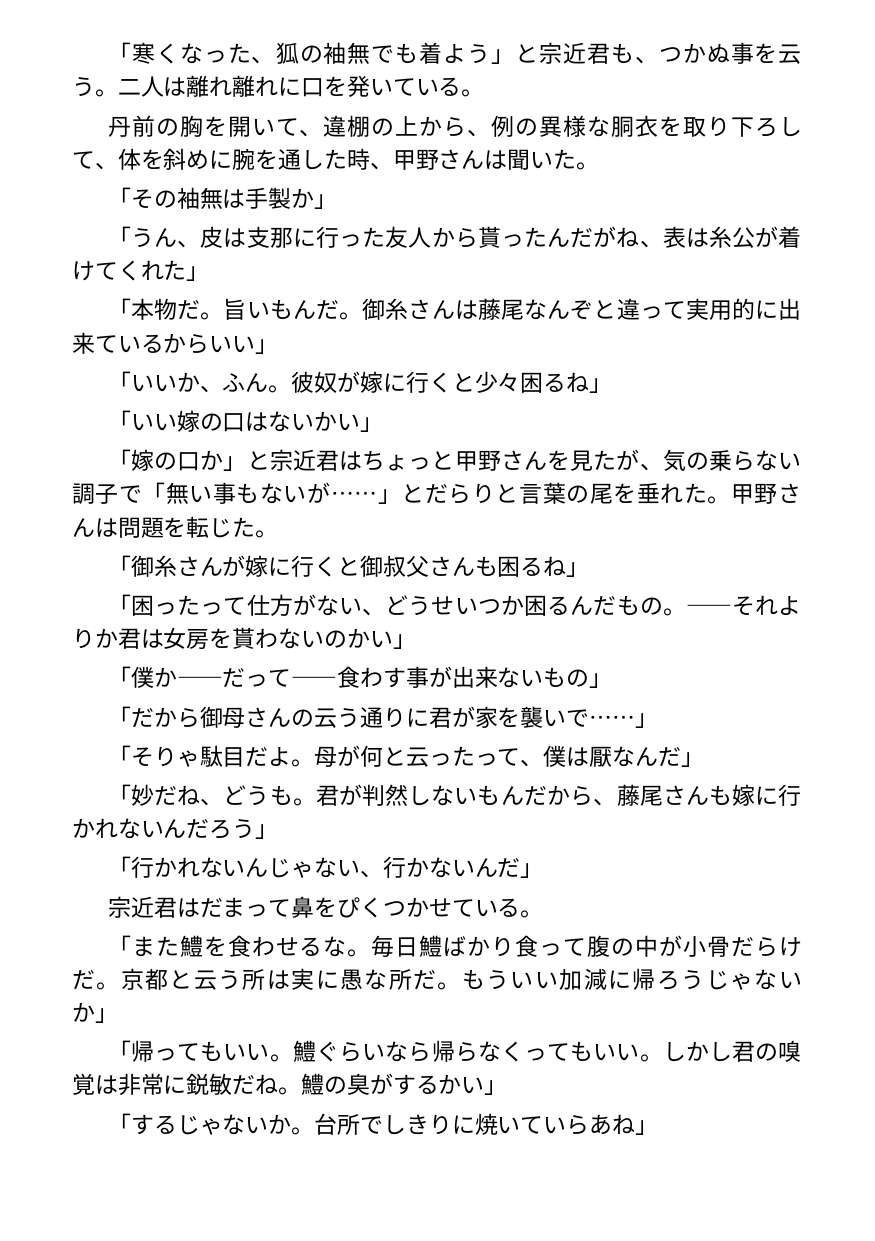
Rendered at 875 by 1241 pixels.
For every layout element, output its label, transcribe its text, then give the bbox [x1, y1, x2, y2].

text 「本物だ。旨いもんだ。御糸さんは藤尾なんぞと違って実用的に出来ているからいい」 [72, 292, 802, 359]
text 「うん、皮は支那に行った友人から貰ったんだがね、表は糸公が着けてくれた」 [72, 220, 802, 286]
text 「だから御母さんの云う通りに君が家を襲いで……」 [72, 699, 802, 733]
text 「いいか、ふん。彼奴が嫁に行くと少々困るね」 [72, 365, 802, 398]
text 「寒くなった、狐の袖無でも着よう」と宗近君も、つかぬ事を云う。二人は離れ離れに口を発いている。 [72, 36, 802, 102]
text 「そりゃ駄目だよ。母が何と云ったって、僕は厭なんだ」 [72, 739, 802, 772]
text 宗近君はだまって鼻をぴくつかせている。 [72, 889, 802, 923]
text 「帰ってもいい。鱧ぐらいなら帰らなくってもいい。しかし君の嗅覚は非常に鋭敏だね。鱧の臭がするかい」 [72, 1034, 802, 1101]
text 「また鱧を食わせるな。毎日鱧ばかり食って腹の中が小骨だらけだ。京都と云う所は実に愚な所だ。もういい加減に帰ろうじゃないか」 [72, 928, 802, 1028]
text 「困ったって仕方がない、どうせいつか困るんだもの。――それよりか君は女房を貰わないのかい」 [72, 588, 802, 654]
text 「行かれないんじゃない、行かないんだ」 [72, 850, 802, 883]
text 「嫁の口か」と宗近君はちょっと甲野さんを見たが、気の乗らない調子で「無い事もないが……」とだらりと言葉の尾を垂れた。甲野さんは問題を転じた。 [72, 443, 802, 543]
text 「いい嫁の口はないかい」 [72, 404, 802, 437]
text 「その袖無は手製か」 [72, 181, 802, 214]
text 「僕か――だって――食わす事が出来ないもの」 [72, 660, 802, 693]
text 「妙だね、どうも。君が判然しないもんだから、藤尾さんも嫁に行かれないんだろう」 [72, 778, 802, 844]
text 「するじゃないか。台所でしきりに焼いていらあね」 [72, 1107, 802, 1140]
text 「御糸さんが嫁に行くと御叔父さんも困るね」 [72, 549, 802, 582]
text 丹前の胸を開いて、違棚の上から、例の異様な胴衣を取り下ろして、体を斜めに腕を通した時、甲野さんは聞いた。 [72, 108, 802, 175]
